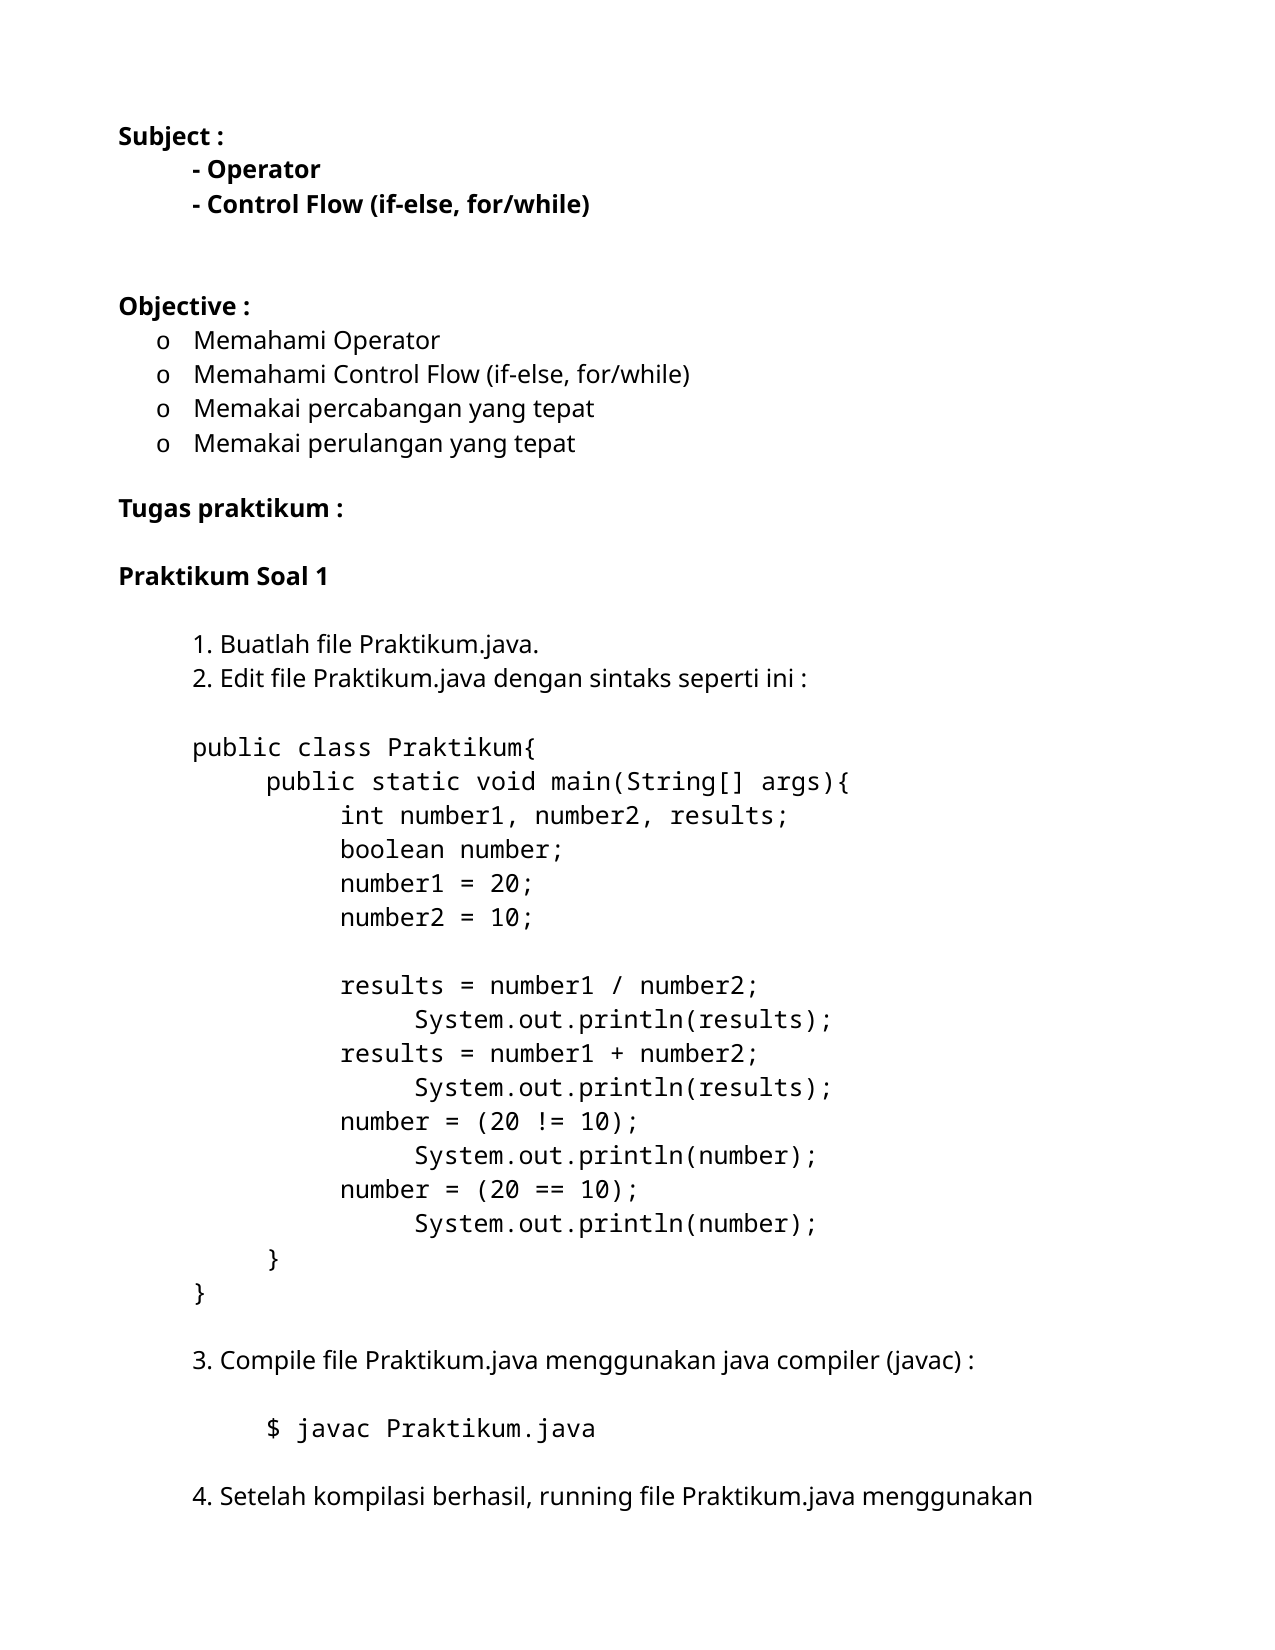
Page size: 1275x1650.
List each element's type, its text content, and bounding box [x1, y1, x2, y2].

text System.out.println(results); [118, 1070, 1157, 1104]
text Praktikum Soal 1 1. Buatlah file Praktikum.java. [118, 559, 1157, 661]
text boolean number; [118, 831, 1157, 866]
subtitle - Operator - Control Flow (if-else, for/while) [118, 152, 1157, 220]
text results = number1 + number2; [118, 1036, 1157, 1070]
text System.out.println(number); [118, 1138, 1157, 1172]
text } 3. Compile file Praktikum.java menggunakan java compiler (javac) : $ javac Praktikum.java 4. Setelah kompilasi berhasil, running file Praktikum.java menggunakan [118, 1274, 1157, 1513]
text Objective : [118, 288, 1157, 322]
text number = (20 == 10); [118, 1172, 1157, 1206]
subtitle Subject : [118, 118, 1157, 152]
text results = number1 / number2; [118, 968, 1157, 1002]
list Memahami Control Flow (if-else, for/while) [156, 357, 1157, 391]
list Memakai percabangan yang tepat [156, 391, 1157, 425]
text number = (20 != 10); [118, 1104, 1157, 1138]
text 2. Edit file Praktikum.java dengan sintaks seperti ini : public class Praktikum{ [118, 661, 1157, 763]
text number2 = 10; [118, 899, 1157, 934]
text System.out.println(results); [118, 1002, 1157, 1036]
text } [118, 1240, 1157, 1274]
text int number1, number2, results; [118, 797, 1157, 831]
text number1 = 20; [118, 866, 1157, 899]
list Memakai perulangan yang tepat [156, 425, 1157, 459]
text System.out.println(number); [118, 1206, 1157, 1240]
text public static void main(String[] args){ [118, 763, 1157, 797]
text Tugas praktikum : [118, 491, 1157, 525]
list Memahami Operator [156, 322, 1157, 357]
